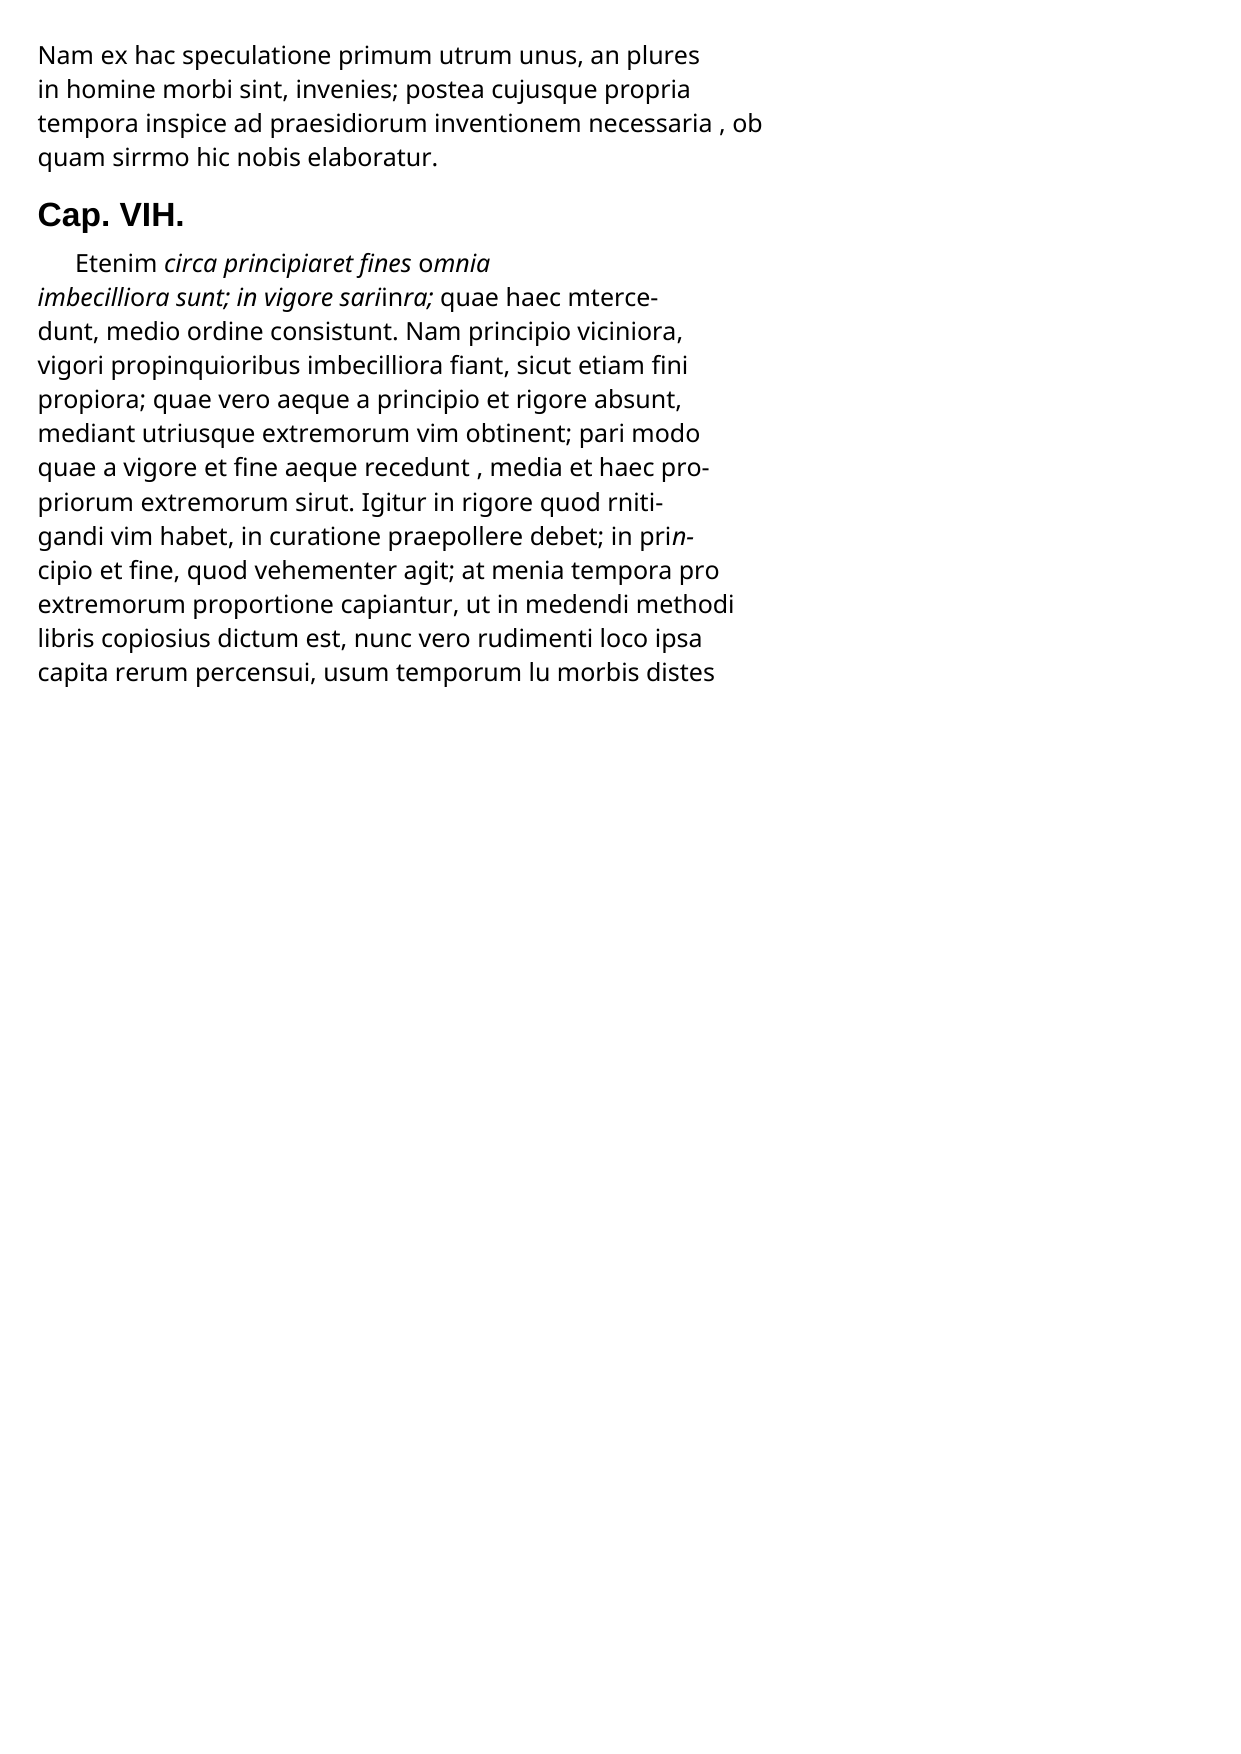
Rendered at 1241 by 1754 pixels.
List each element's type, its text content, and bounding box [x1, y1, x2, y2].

text Nam ex hac speculatione primum utrum unus, an plures in homine morbi sint, invenies; postea cujusque propria tempora inspice ad praesidiorum inventionem necessaria , ob quam sirrmo hic nobis elaboratur. [37, 37, 1203, 174]
text Etenim circa principiaret fines omnia imbecilliora sunt; in vigore sariinra; quae haec mterce- dunt, medio ordine consistunt. Nam principio viciniora, vigori propinquioribus imbecilliora fiant, sicut etiam fini propiora; quae vero aeque a principio et rigore absunt, mediant utriusque extremorum vim obtinent; pari modo quae a vigore et fine aeque recedunt , media et haec pro- priorum extremorum sirut. Igitur in rigore quod rniti- gandi vim habet, in curatione praepollere debet; in prin- cipio et fine, quod vehementer agit; at menia tempora pro extremorum proportione capiantur, ut in medendi methodi libris copiosius dictum est, nunc vero rudimenti loco ipsa capita rerum percensui, usum temporum lu morbis distes [37, 246, 1203, 688]
subtitle Cap. VIH. [37, 194, 1203, 233]
